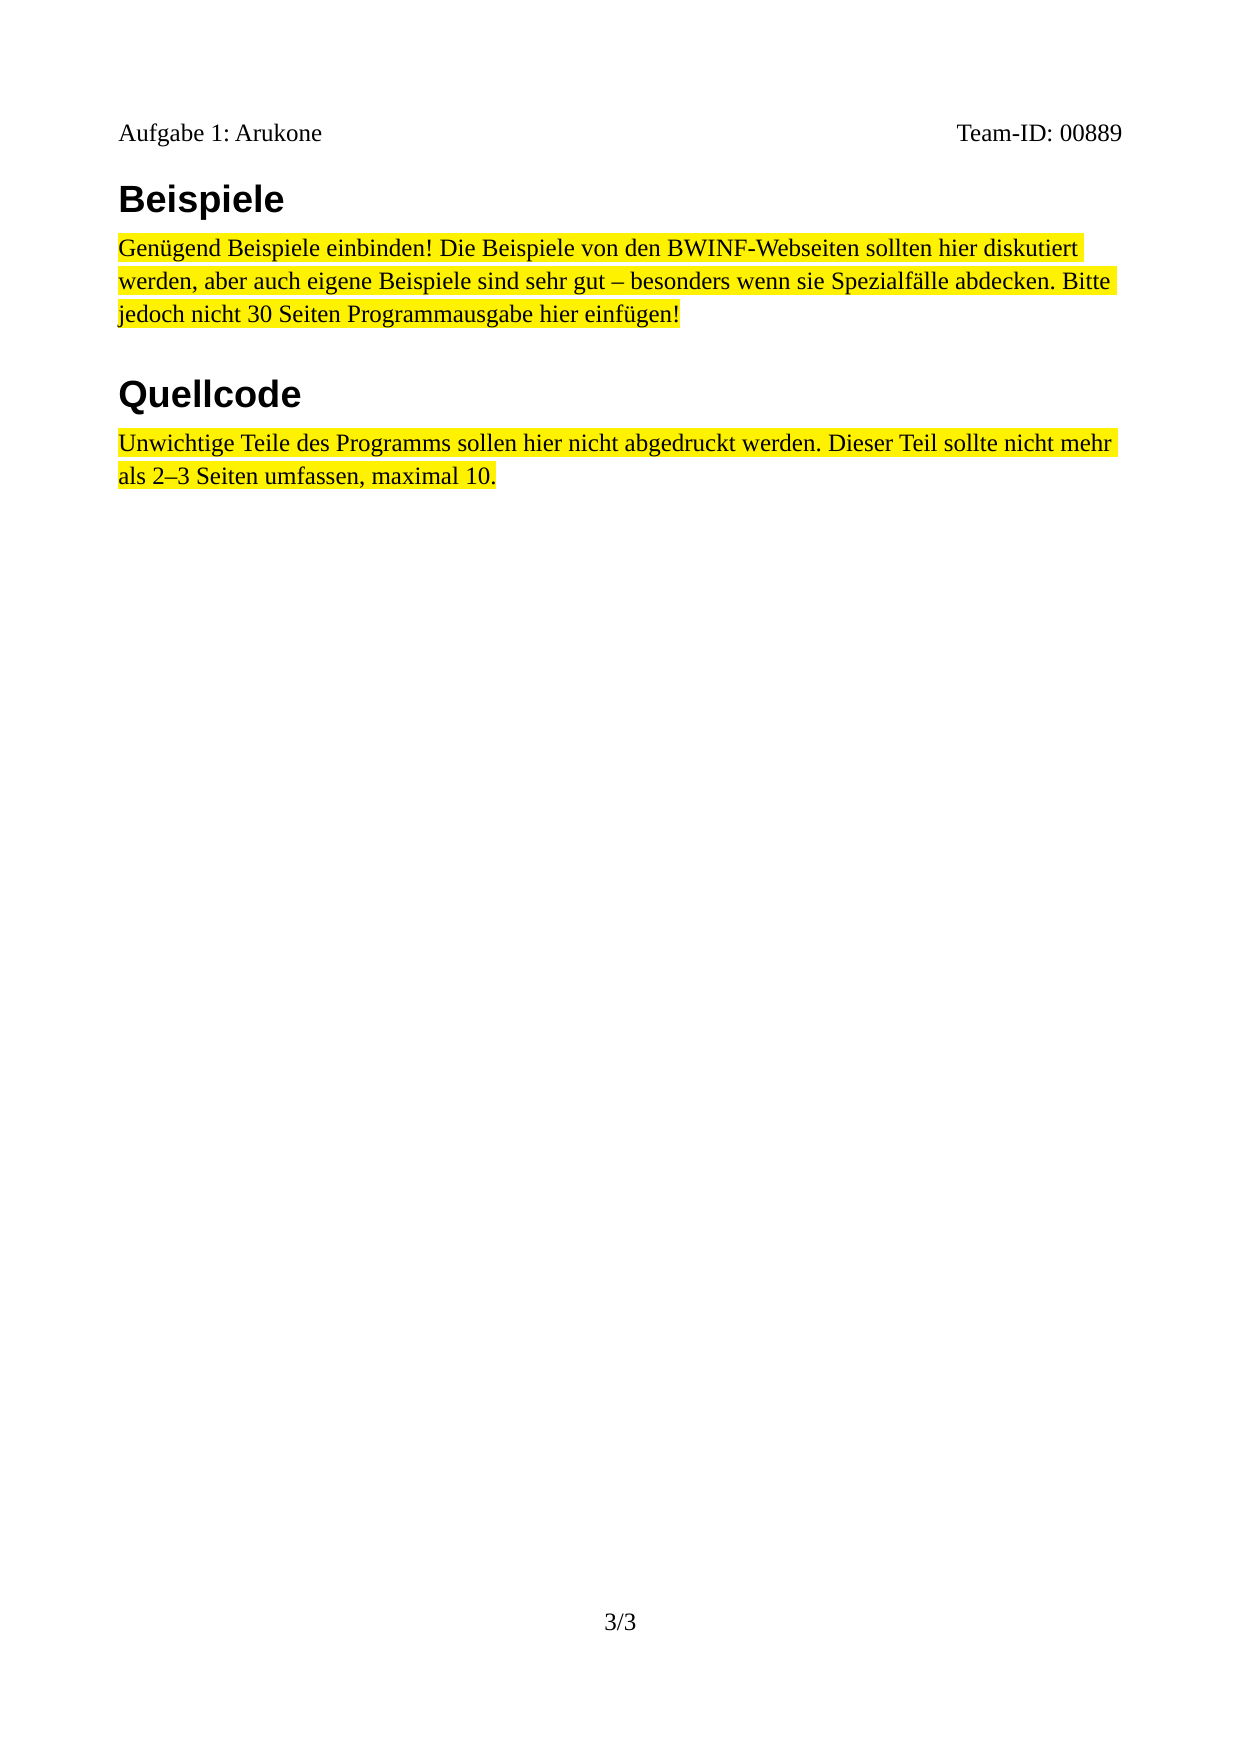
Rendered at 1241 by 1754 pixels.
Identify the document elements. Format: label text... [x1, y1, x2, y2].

text Unwichtige Teile des Programms sollen hier nicht abgedruckt werden. Dieser Teil sollte nicht mehr als 2–3 Seiten umfassen, maximal 10. [118, 428, 1122, 489]
subtitle Beispiele [118, 177, 1122, 221]
text Genügend Beispiele einbinden! Die Beispiele von den BWINF-Webseiten sollten hier diskutiert werden, aber auch eigene Beispiele sind sehr gut – besonders wenn sie Spezialfälle abdecken. Bitte jedoch nicht 30 Seiten Programmausgabe hier einfügen! [118, 233, 1122, 328]
subtitle Quellcode [118, 372, 1122, 415]
